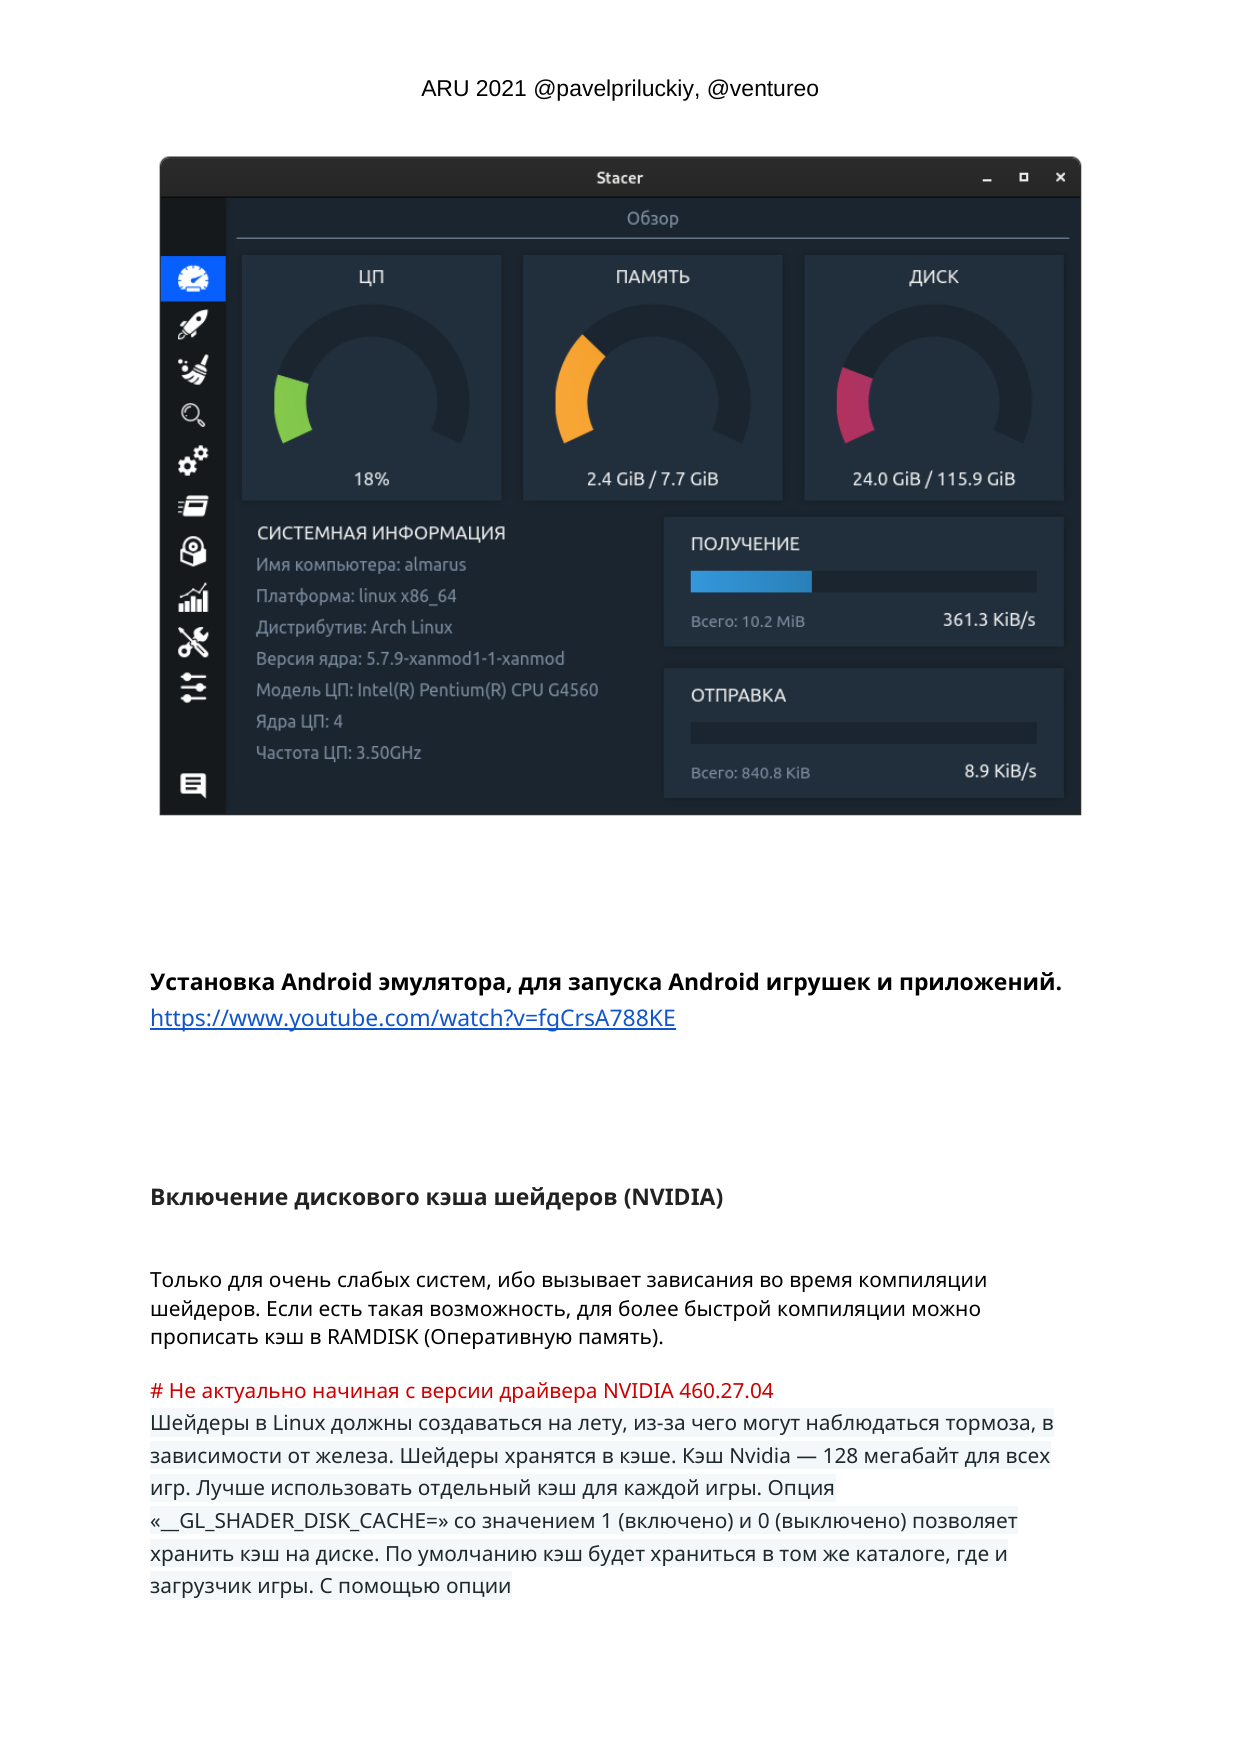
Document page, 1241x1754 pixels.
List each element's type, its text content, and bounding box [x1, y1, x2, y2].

picture [150, 150, 1091, 825]
text Включение дискового кэша шейдеров (NVIDIA) [150, 1152, 1090, 1212]
text Только для очень слабых систем, ибо вызывает зависания во время компиляции шейдеров. Если есть такая возможность, для более быстрой компиляции можно прописать кэш в RAMDISK (Оперативную память). [150, 1237, 1090, 1351]
text Установка Android эмулятора, для запуска Android игрушек и приложений. https://www.youtube.com/watch?v=fgCrsA788KE [150, 966, 1090, 1033]
text Шейдеры в Linux должны создаваться на лету, из-за чего могут наблюдаться тормоза, в зависимости от железа. Шейдеры хранятся в кэше. Кэш Nvidia — 128 мегабайт для всех игр. Лучше использовать отдельный кэш для каждой игры. Опция «__GL_SHADER_DISK_CACHE=» со значением 1 (включено) и 0 (выключено) позволяет хранить кэш на диске. По умолчанию кэш будет храниться в том же каталоге, где и загрузчик игры. С помощью опции [150, 1408, 1090, 1600]
text # Не актуально начиная с версии драйвера NVIDIA 460.27.04 [150, 1376, 1090, 1404]
